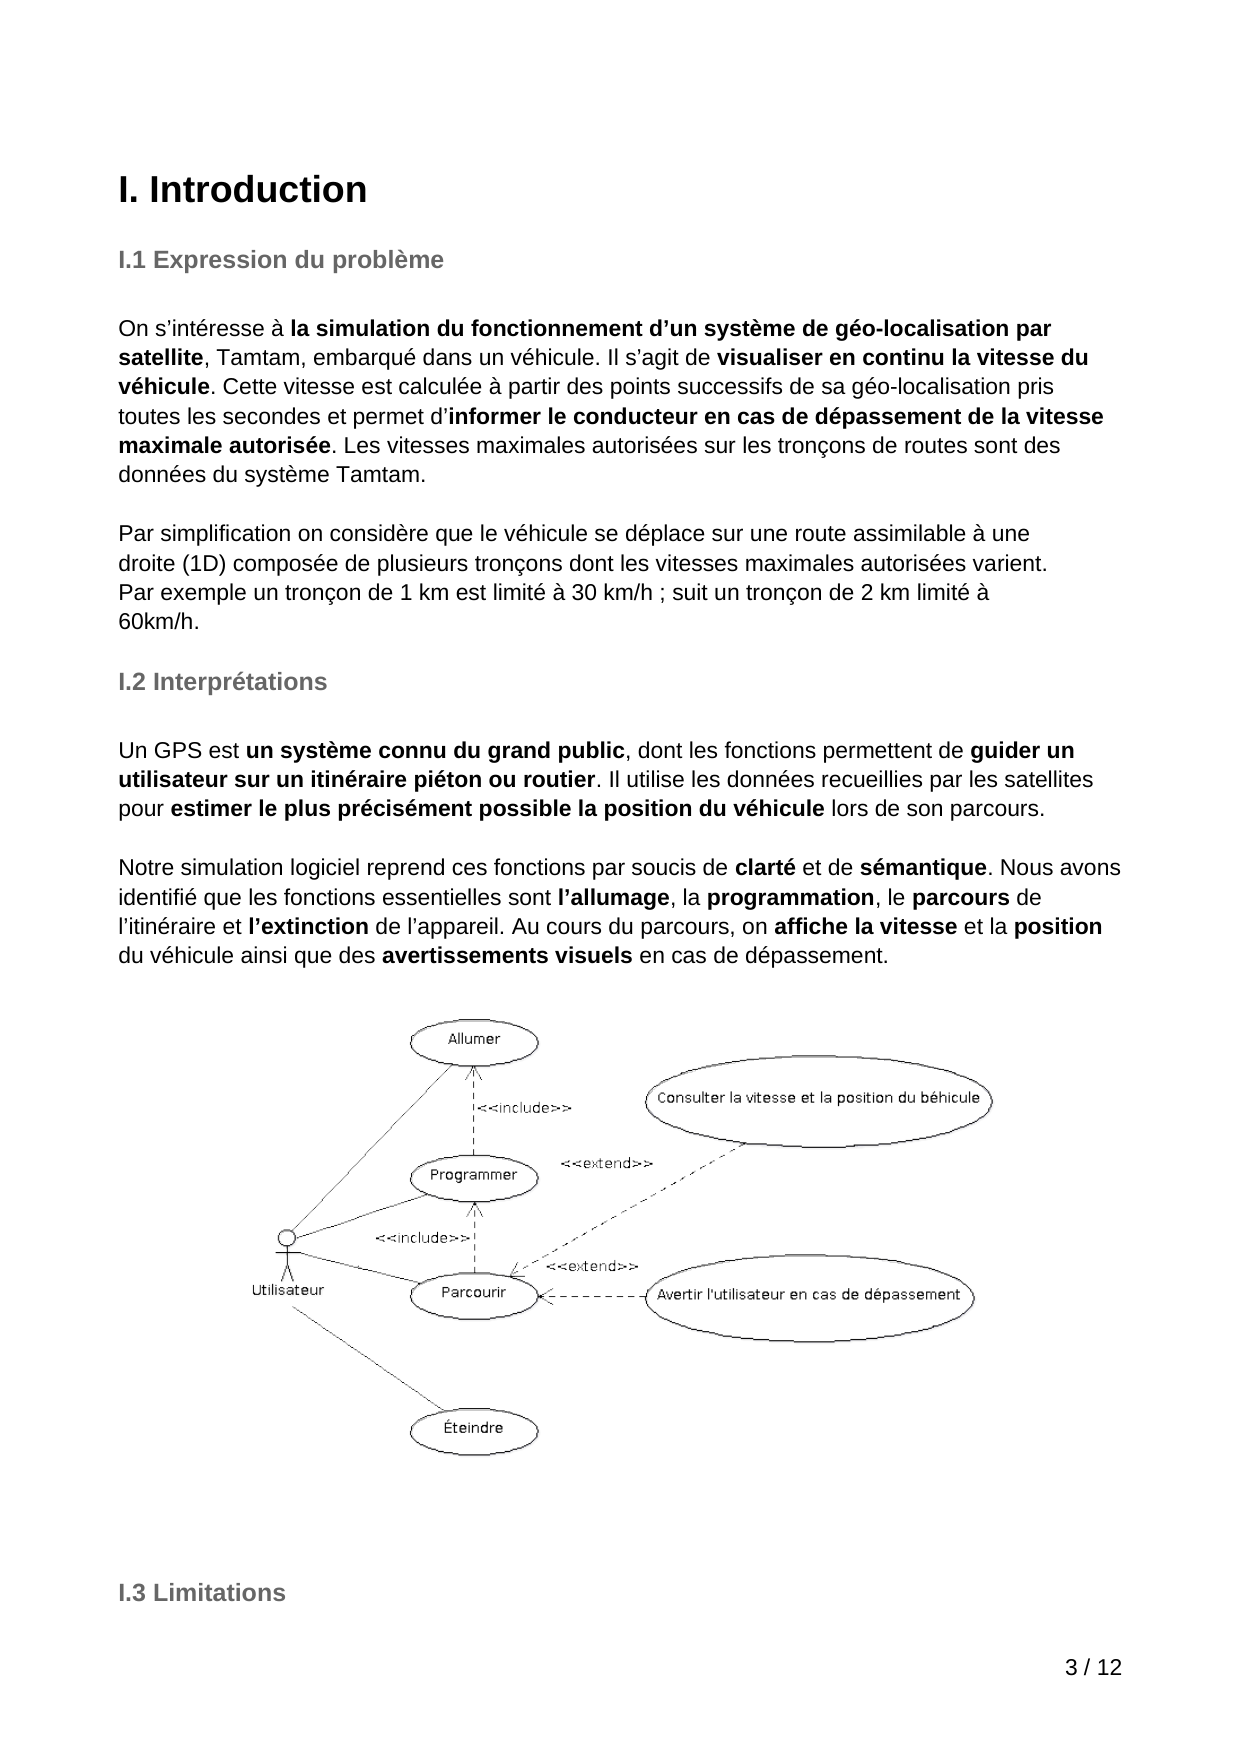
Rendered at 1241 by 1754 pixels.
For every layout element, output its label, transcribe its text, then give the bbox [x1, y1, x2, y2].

subtitle I.1 Expression du problème [118, 245, 1122, 273]
picture [193, 1001, 1047, 1546]
text Notre simulation logiciel reprend ces fonctions par soucis de clarté et de sémantique. Nous avons identifié que les fonctions essentielles sont l’allumage, la programmation, le parcours de l’itinéraire et l’extinction de l’appareil. Au cours du parcours, on affiche la vitesse et la position du véhicule ainsi que des avertissements visuels en cas de dépassement. [118, 855, 1122, 968]
text On s’intéresse à la simulation du fonctionnement d’un système de géo-localisation par [118, 315, 1122, 341]
subtitle I.3 Limitations [118, 1578, 1122, 1606]
text Par exemple un tronçon de 1 km est limité à 30 km/h ; suit un tronçon de 2 km limité à [118, 579, 1122, 605]
text satellite, Tamtam, embarqué dans un véhicule. Il s’agit de visualiser en continu la vitesse du [118, 344, 1122, 370]
text toutes les secondes et permet d’informer le conducteur en cas de dépassement de la vitesse [118, 403, 1122, 429]
subtitle I. Introduction [118, 168, 1122, 210]
text maximale autorisée. Les vitesses maximales autorisées sur les tronçons de routes sont des [118, 433, 1122, 458]
text 60km/h. [118, 609, 1122, 634]
subtitle I.2 Interprétations [118, 667, 1122, 695]
text Un GPS est un système connu du grand public, dont les fonctions permettent de guider un utilisateur sur un itinéraire piéton ou routier. Il utilise les données recueillies par les satellites pour estimer le plus précisément possible la position du véhicule lors de son parcours. [118, 737, 1122, 822]
text données du système Tamtam. [118, 462, 1122, 488]
text Par simplification on considère que le véhicule se déplace sur une route assimilable à une [118, 521, 1122, 546]
text véhicule. Cette vitesse est calculée à partir des points successifs de sa géo-localisation pris [118, 374, 1122, 399]
text droite (1D) composée de plusieurs tronçons dont les vitesses maximales autorisées varient. [118, 550, 1122, 576]
